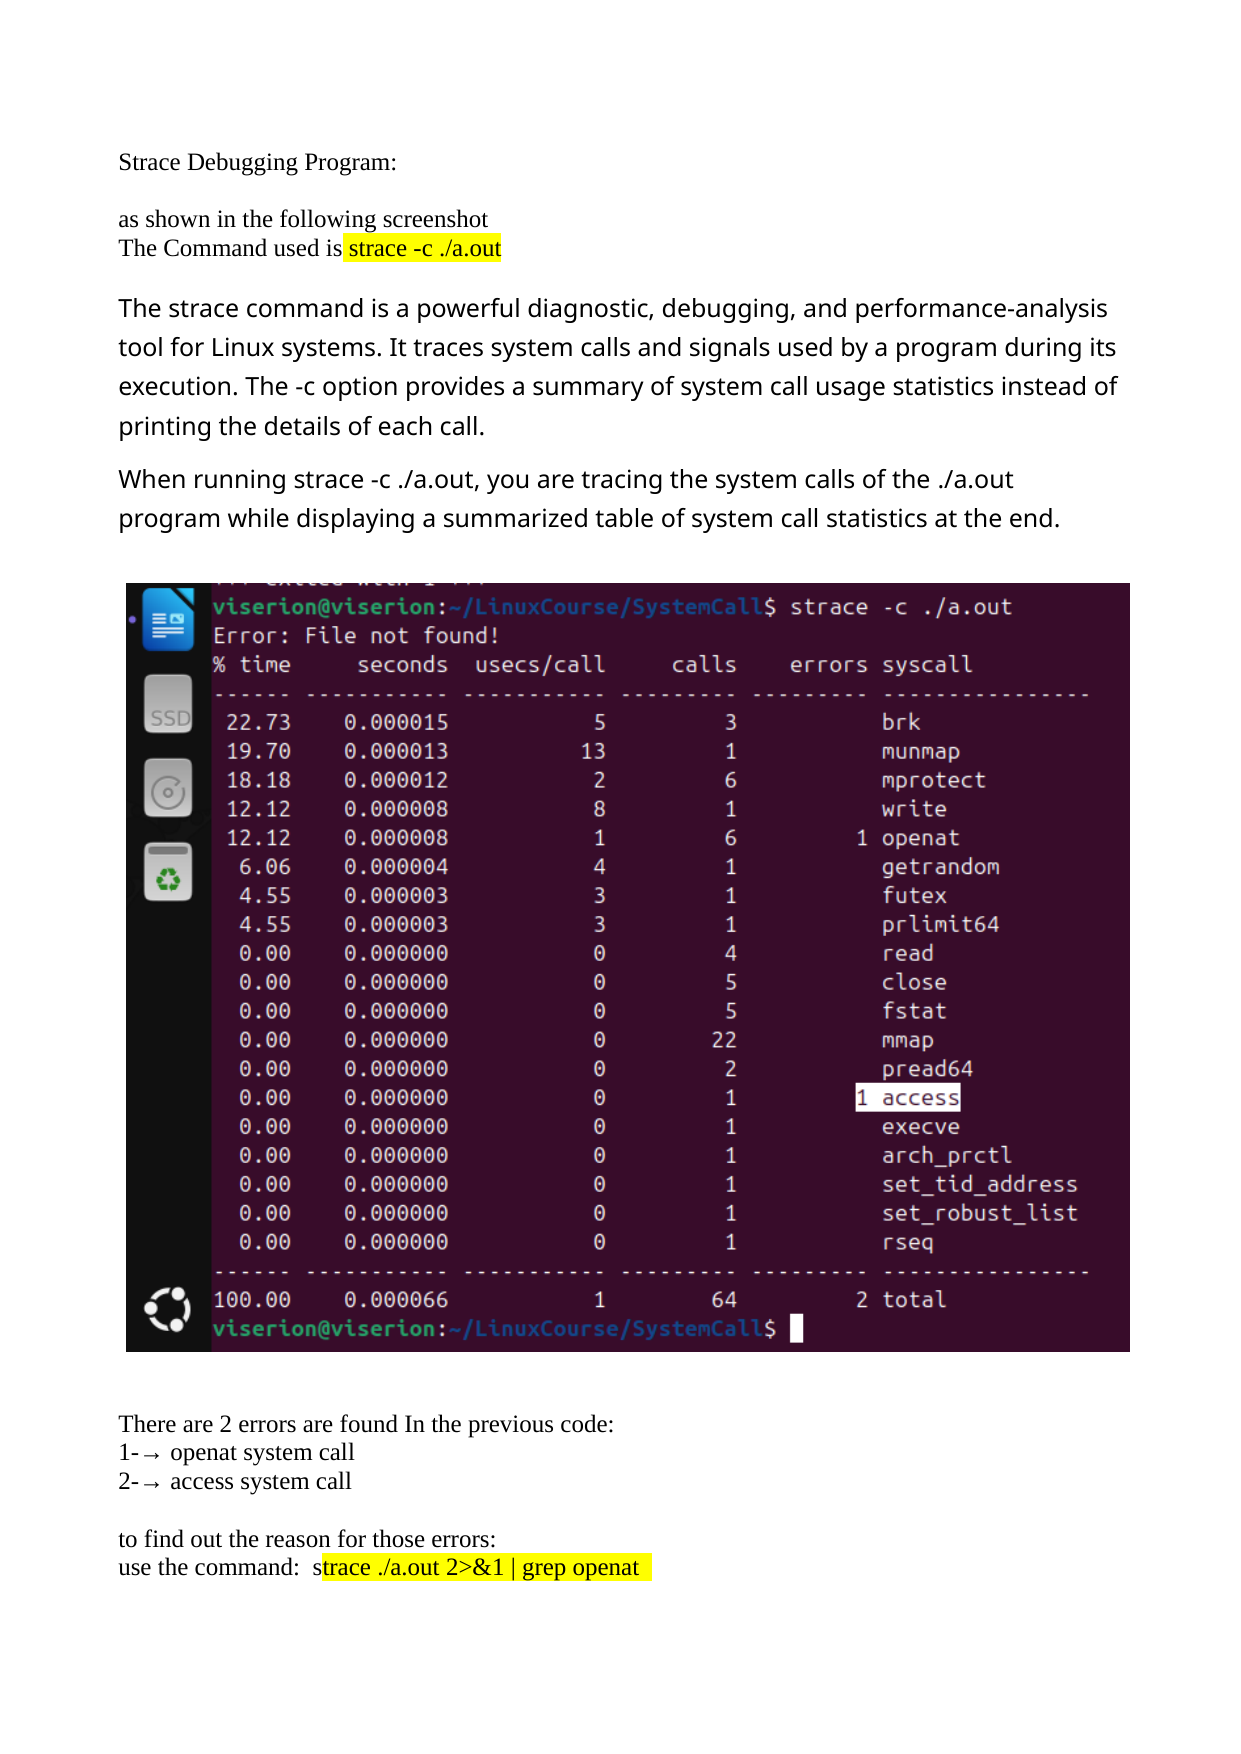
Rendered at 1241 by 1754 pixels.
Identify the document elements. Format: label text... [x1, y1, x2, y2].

text The Command used is strace -c ./a.out [118, 233, 1122, 262]
picture [126, 583, 1130, 1352]
text as shown in the following screenshot [118, 204, 1122, 233]
text 1-→ openat system call [118, 1437, 1122, 1466]
text The strace command is a powerful diagnostic, debugging, and performance-analysis tool for Linux systems. It traces system calls and signals used by a program during its execution. The -c option provides a summary of system call usage statistics instead of printing the details of each call. [118, 291, 1122, 442]
text to find out the reason for those errors: [118, 1524, 1122, 1552]
text use the command: strace ./a.out 2>&1 | grep openat [118, 1552, 1122, 1581]
text Strace Debugging Program: [118, 147, 1122, 176]
text When running strace -c ./a.out, you are tracing the system calls of the ./a.out program while displaying a summarized table of system call statistics at the end. [118, 462, 1122, 535]
text There are 2 errors are found In the previous code: [118, 1409, 1122, 1437]
text 2-→ access system call [118, 1466, 1122, 1495]
